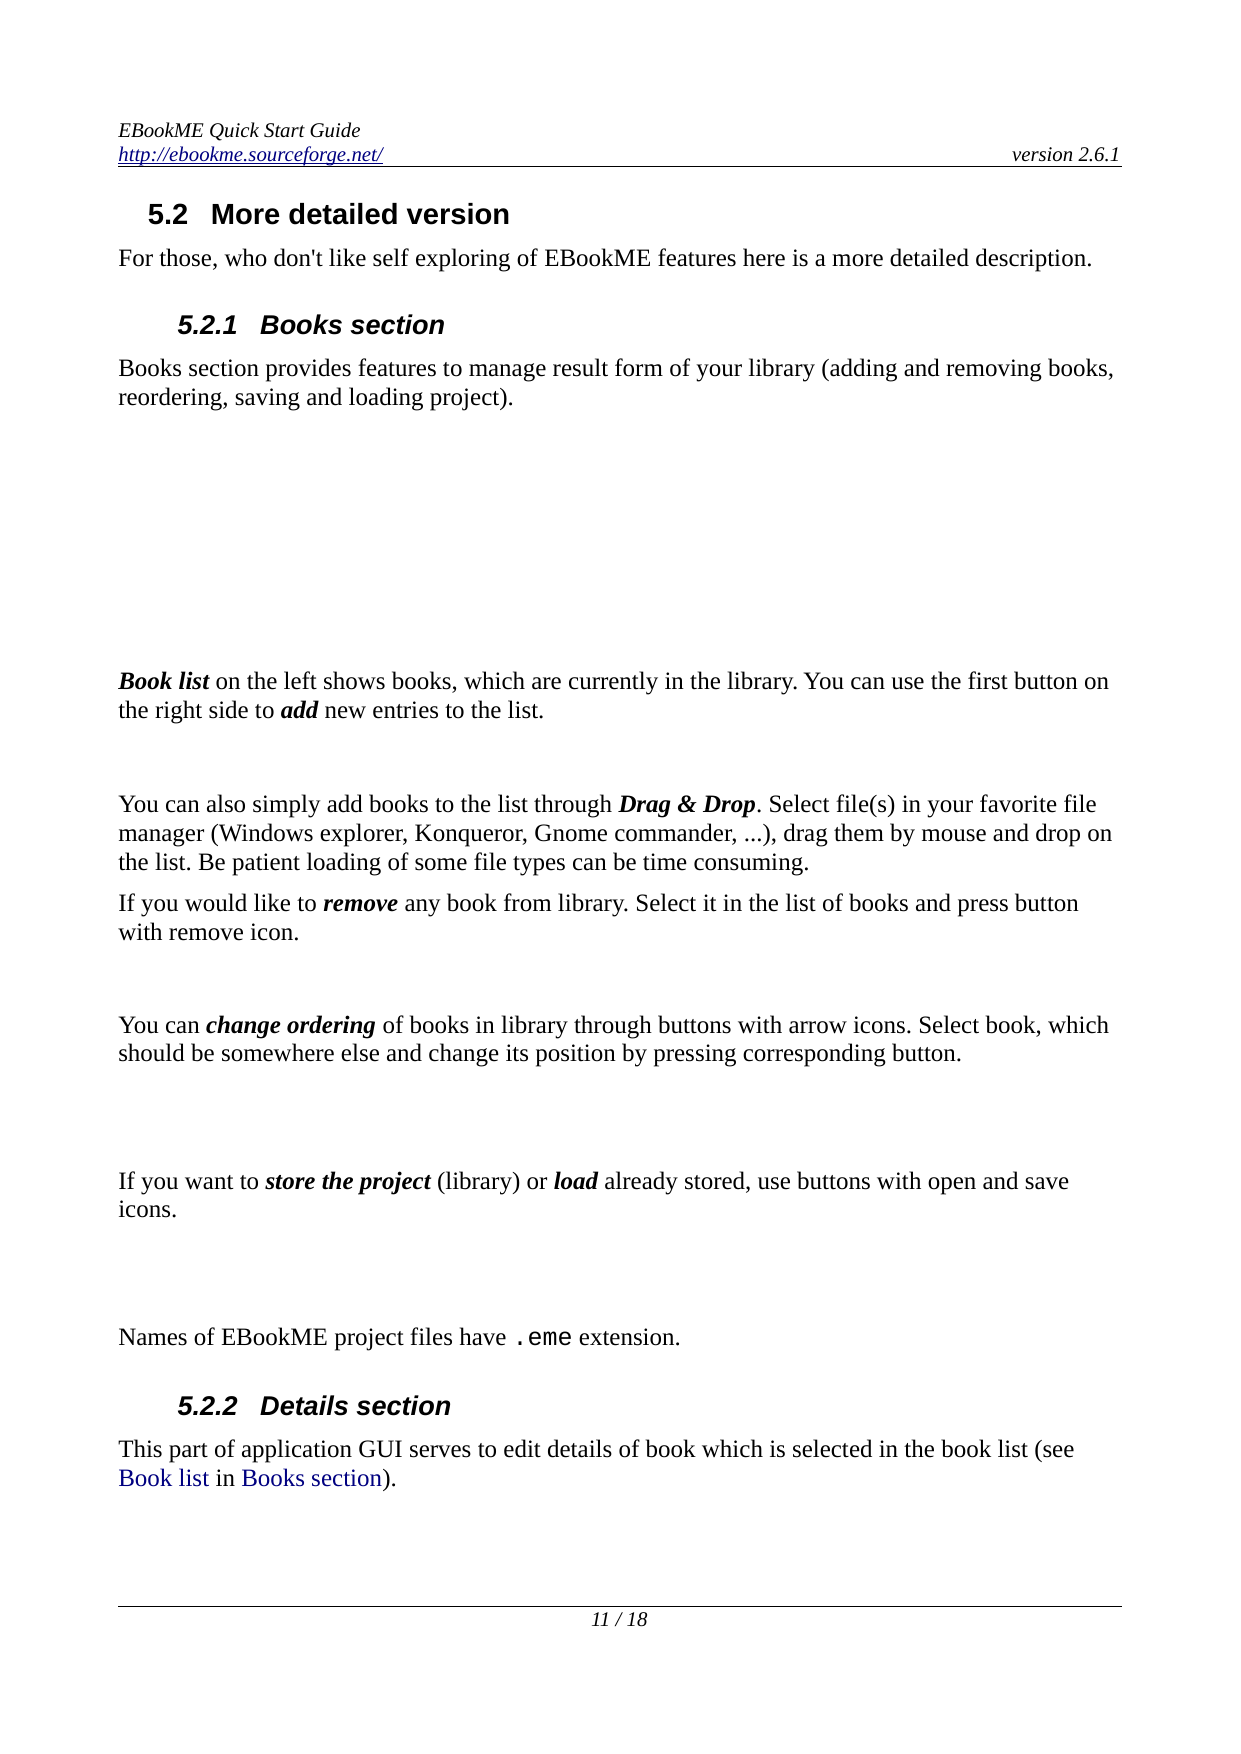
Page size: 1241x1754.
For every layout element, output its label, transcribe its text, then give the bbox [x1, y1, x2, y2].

text You can also simply add books to the list through Drag & Drop. Select file(s) in your favorite file manager (Windows explorer, Konqueror, Gnome commander, ...), drag them by mouse and drop on the list. Be patient loading of some file types can be time consuming. [118, 736, 1122, 875]
subtitle More detailed version [148, 197, 1116, 230]
text You can change ordering of books in library through buttons with arrow icons. Select book, which should be somewhere else and change its position by pressing corresponding button. [118, 958, 1122, 1067]
text For those, who don't like self exploring of EBookME features here is a more detailed description. [118, 243, 1122, 272]
text If you would like to remove any book from library. Select it in the list of books and press button with remove icon. [118, 888, 1122, 945]
text Names of EBookME project files have .eme extension. [118, 1236, 1122, 1353]
text Books section provides features to manage result form of your library (adding and removing books, reordering, saving and loading project). [118, 353, 1122, 410]
text Book list on the left shows books, which are currently in the library. You can use the first button on the right side to add new entries to the list. [118, 423, 1122, 723]
text This part of application GUI serves to edit details of book which is selected in the book list (see Book list in Books section). [118, 1434, 1122, 1492]
text If you want to store the project (library) or load already stored, use buttons with open and save icons. [118, 1080, 1122, 1223]
subtitle Details section [177, 1390, 1122, 1422]
subtitle Books section [177, 309, 1122, 340]
